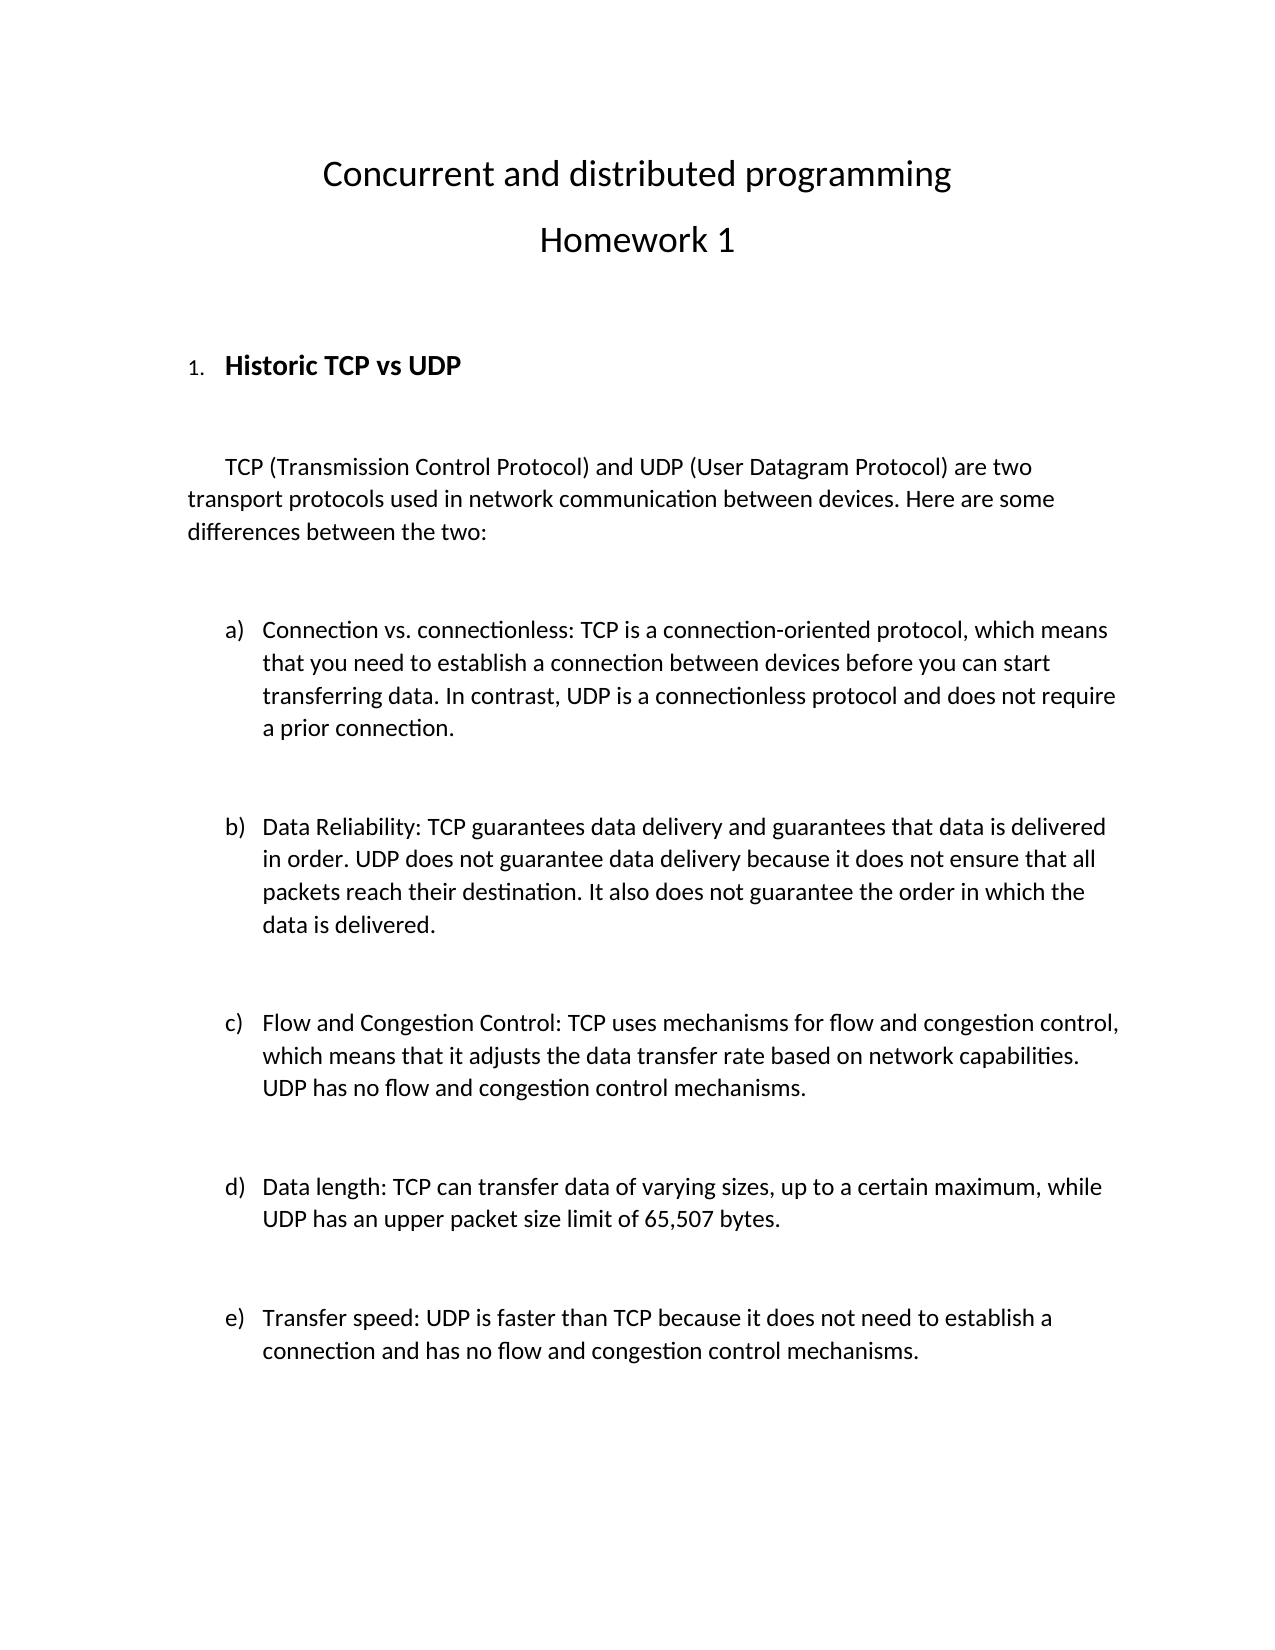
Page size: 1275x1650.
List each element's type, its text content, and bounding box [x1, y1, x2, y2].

text TCP (Transmission Control Protocol) and UDP (User Datagram Protocol) are two transport protocols used in network communication between devices. Here are some differences between the two: [187, 451, 1125, 547]
list Flow and Congestion Control: TCP uses mechanisms for flow and congestion control, which means that it adjusts the data transfer rate based on network capabilities. UDP has no flow and congestion control mechanisms. [225, 1007, 1125, 1103]
list Transfer speed: UDP is faster than TCP because it does not need to establish a connection and has no flow and congestion control mechanisms. [225, 1302, 1125, 1365]
list Connection vs. connectionless: TCP is a connection-oriented protocol, which means that you need to establish a connection between devices before you can start transferring data. In contrast, UDP is a connectionless protocol and does not require a prior connection. [225, 614, 1125, 743]
text Concurrent and distributed programming [150, 150, 1125, 196]
list Historic TCP vs UDP [187, 347, 1125, 382]
text Homework 1 [150, 216, 1125, 261]
list Data length: TCP can transfer data of varying sizes, up to a certain maximum, while UDP has an upper packet size limit of 65,507 bytes. [225, 1171, 1125, 1234]
list Data Reliability: TCP guarantees data delivery and guarantees that data is delivered in order. UDP does not guarantee data delivery because it does not ensure that all packets reach their destination. It also does not guarantee the order in which the data is delivered. [225, 811, 1125, 939]
